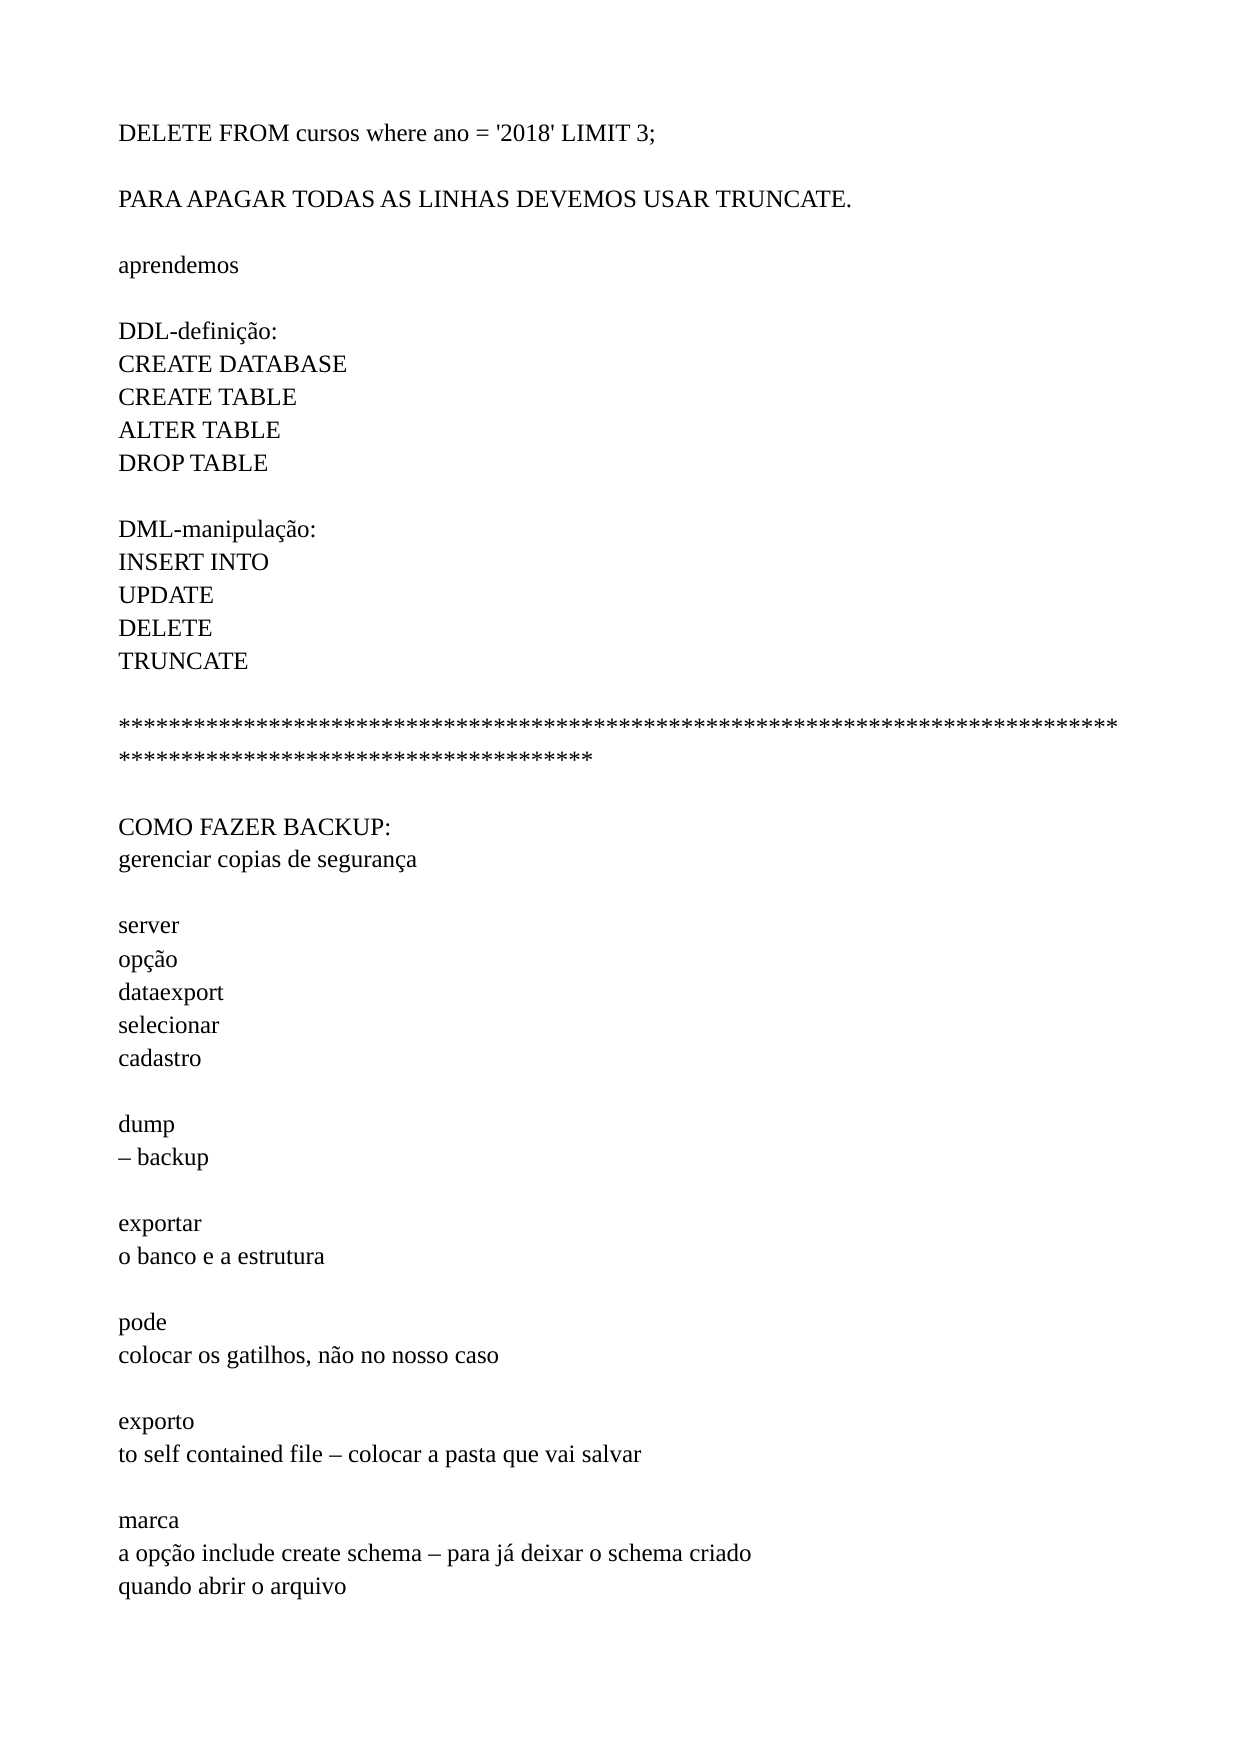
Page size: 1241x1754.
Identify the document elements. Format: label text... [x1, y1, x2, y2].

text DELETE FROM cursos where ano = '2018' LIMIT 3; PARA APAGAR TODAS AS LINHAS DEVEMOS USAR TRUNCATE. aprendemos DDL-definição: CREATE DATABASE CREATE TABLE ALTER TABLE DROP TABLE DML-manipulação: INSERT INTO UPDATE DELETE TRUNCATE ********************************************************************************************************************** COMO FAZER BACKUP: gerenciar copias de segurança server opção dataexport selecionar cadastro dump – backup exportar o banco e a estrutura pode colocar os gatilhos, não no nosso caso exporto to self contained file – colocar a pasta que vai salvar marca a opção include create schema – para já deixar o schema criado quando abrir o arquivo [118, 118, 1122, 1633]
